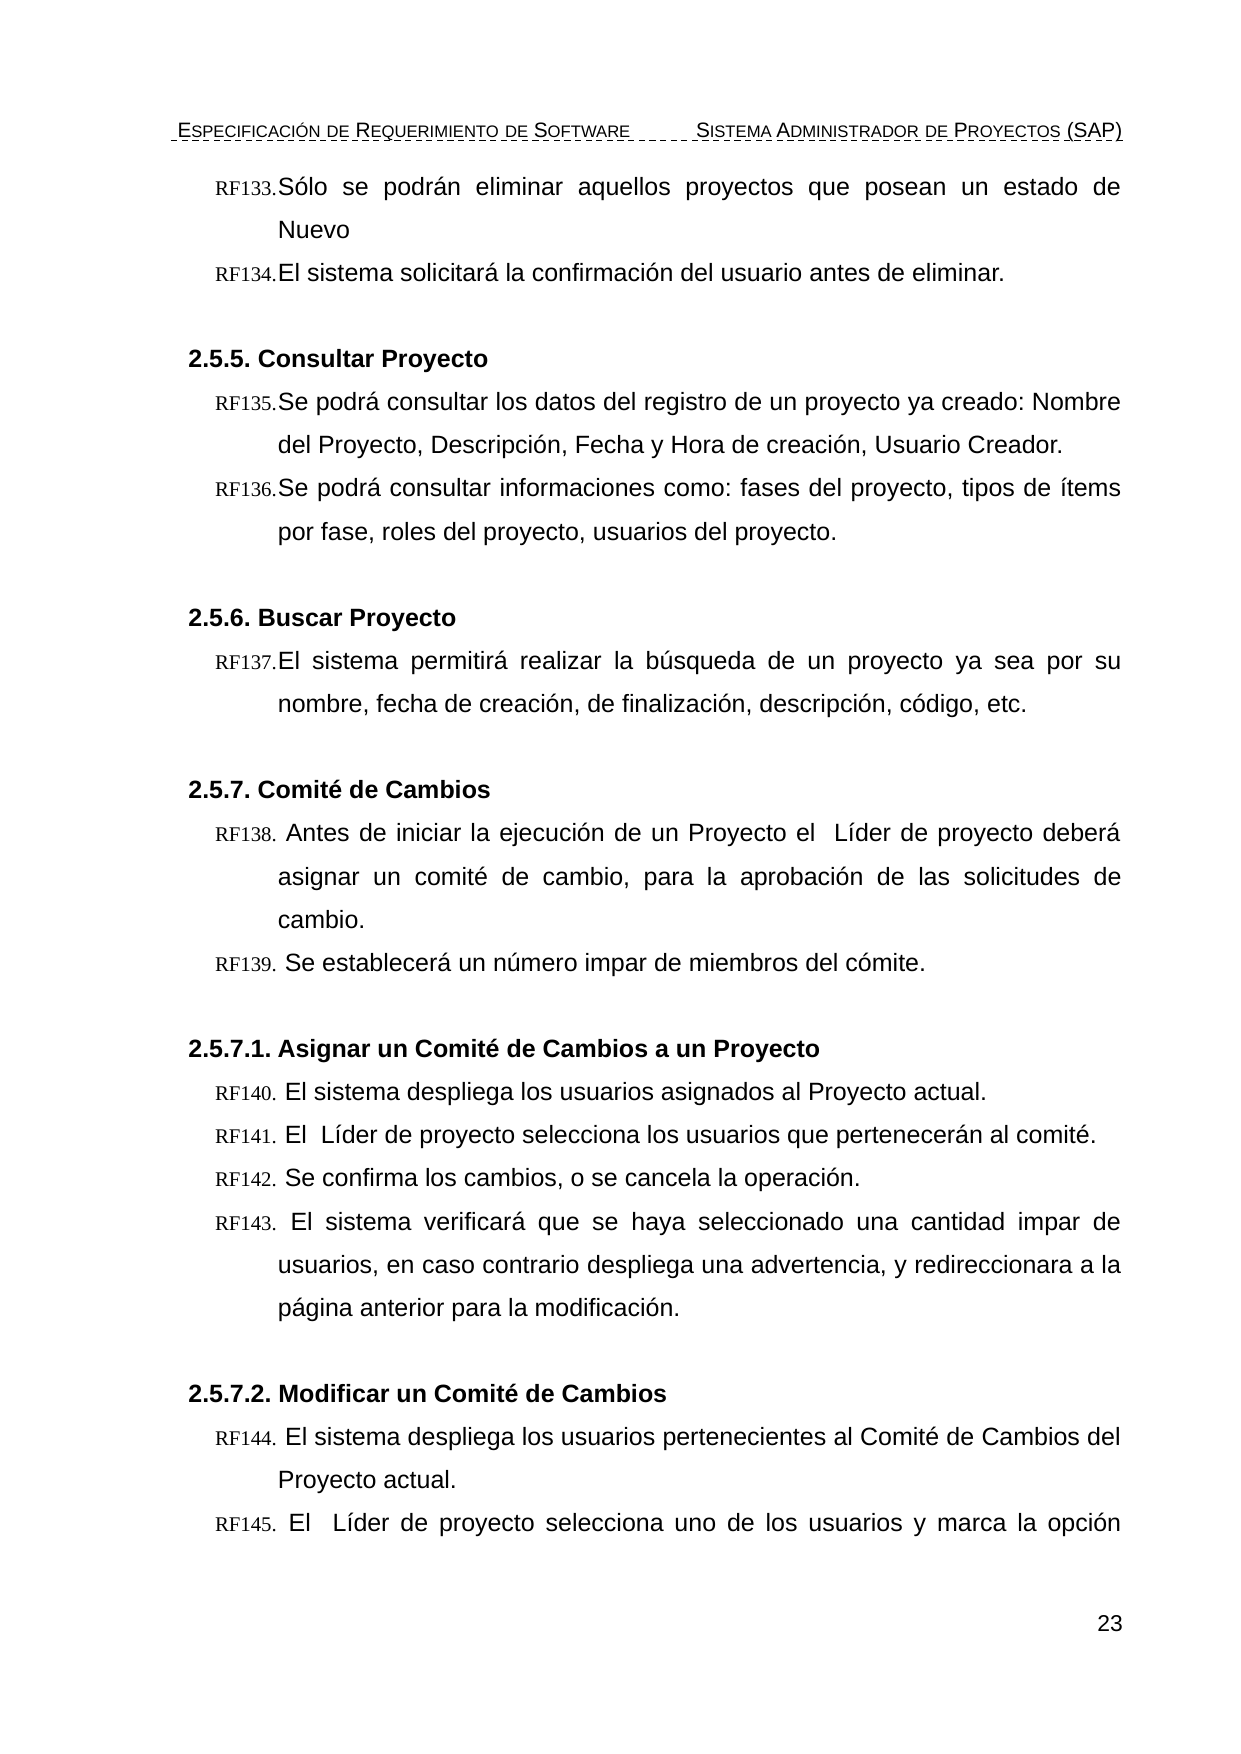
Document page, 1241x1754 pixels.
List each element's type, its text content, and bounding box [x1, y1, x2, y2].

list Se establecerá un número impar de miembros del cómite. [215, 948, 1122, 977]
list El sistema permitirá realizar la búsqueda de un proyecto ya sea por su nombre, fecha de creación, de finalización, descripción, código, etc. [215, 646, 1122, 718]
list El sistema verificará que se haya seleccionado una cantidad impar de usuarios, en caso contrario despliega una advertencia, y redireccionara a la página anterior para la modificación. [215, 1207, 1122, 1322]
list Se confirma los cambios, o se cancela la operación. [215, 1163, 1122, 1192]
list El sistema despliega los usuarios asignados al Proyecto actual. [215, 1077, 1122, 1106]
list El sistema despliega los usuarios pertenecientes al Comité de Cambios del Proyecto actual. [215, 1422, 1122, 1494]
list El Líder de proyecto selecciona los usuarios que pertenecerán al comité. [215, 1120, 1122, 1149]
list 2.5.7. Comité de Cambios [188, 775, 1122, 804]
list 2.5.6. Buscar Proyecto [188, 603, 1122, 632]
list 2.5.7.2. Modificar un Comité de Cambios [188, 1379, 1122, 1408]
list Se podrá consultar informaciones como: fases del proyecto, tipos de ítems por fase, roles del proyecto, usuarios del proyecto. [215, 473, 1122, 545]
list 2.5.7.1. Asignar un Comité de Cambios a un Proyecto [188, 1034, 1122, 1063]
list El Líder de proyecto selecciona uno de los usuarios y marca la opción [215, 1508, 1122, 1537]
text 2.5.5. Consultar Proyecto [188, 344, 1122, 373]
list Se podrá consultar los datos del registro de un proyecto ya creado: Nombre del Proyecto, Descripción, Fecha y Hora de creación, Usuario Creador. [215, 387, 1122, 459]
list Antes de iniciar la ejecución de un Proyecto el Líder de proyecto deberá asignar un comité de cambio, para la aprobación de las solicitudes de cambio. [215, 818, 1122, 933]
list Sólo se podrán eliminar aquellos proyectos que posean un estado de Nuevo [215, 172, 1122, 243]
list El sistema solicitará la confirmación del usuario antes de eliminar. [215, 258, 1122, 287]
